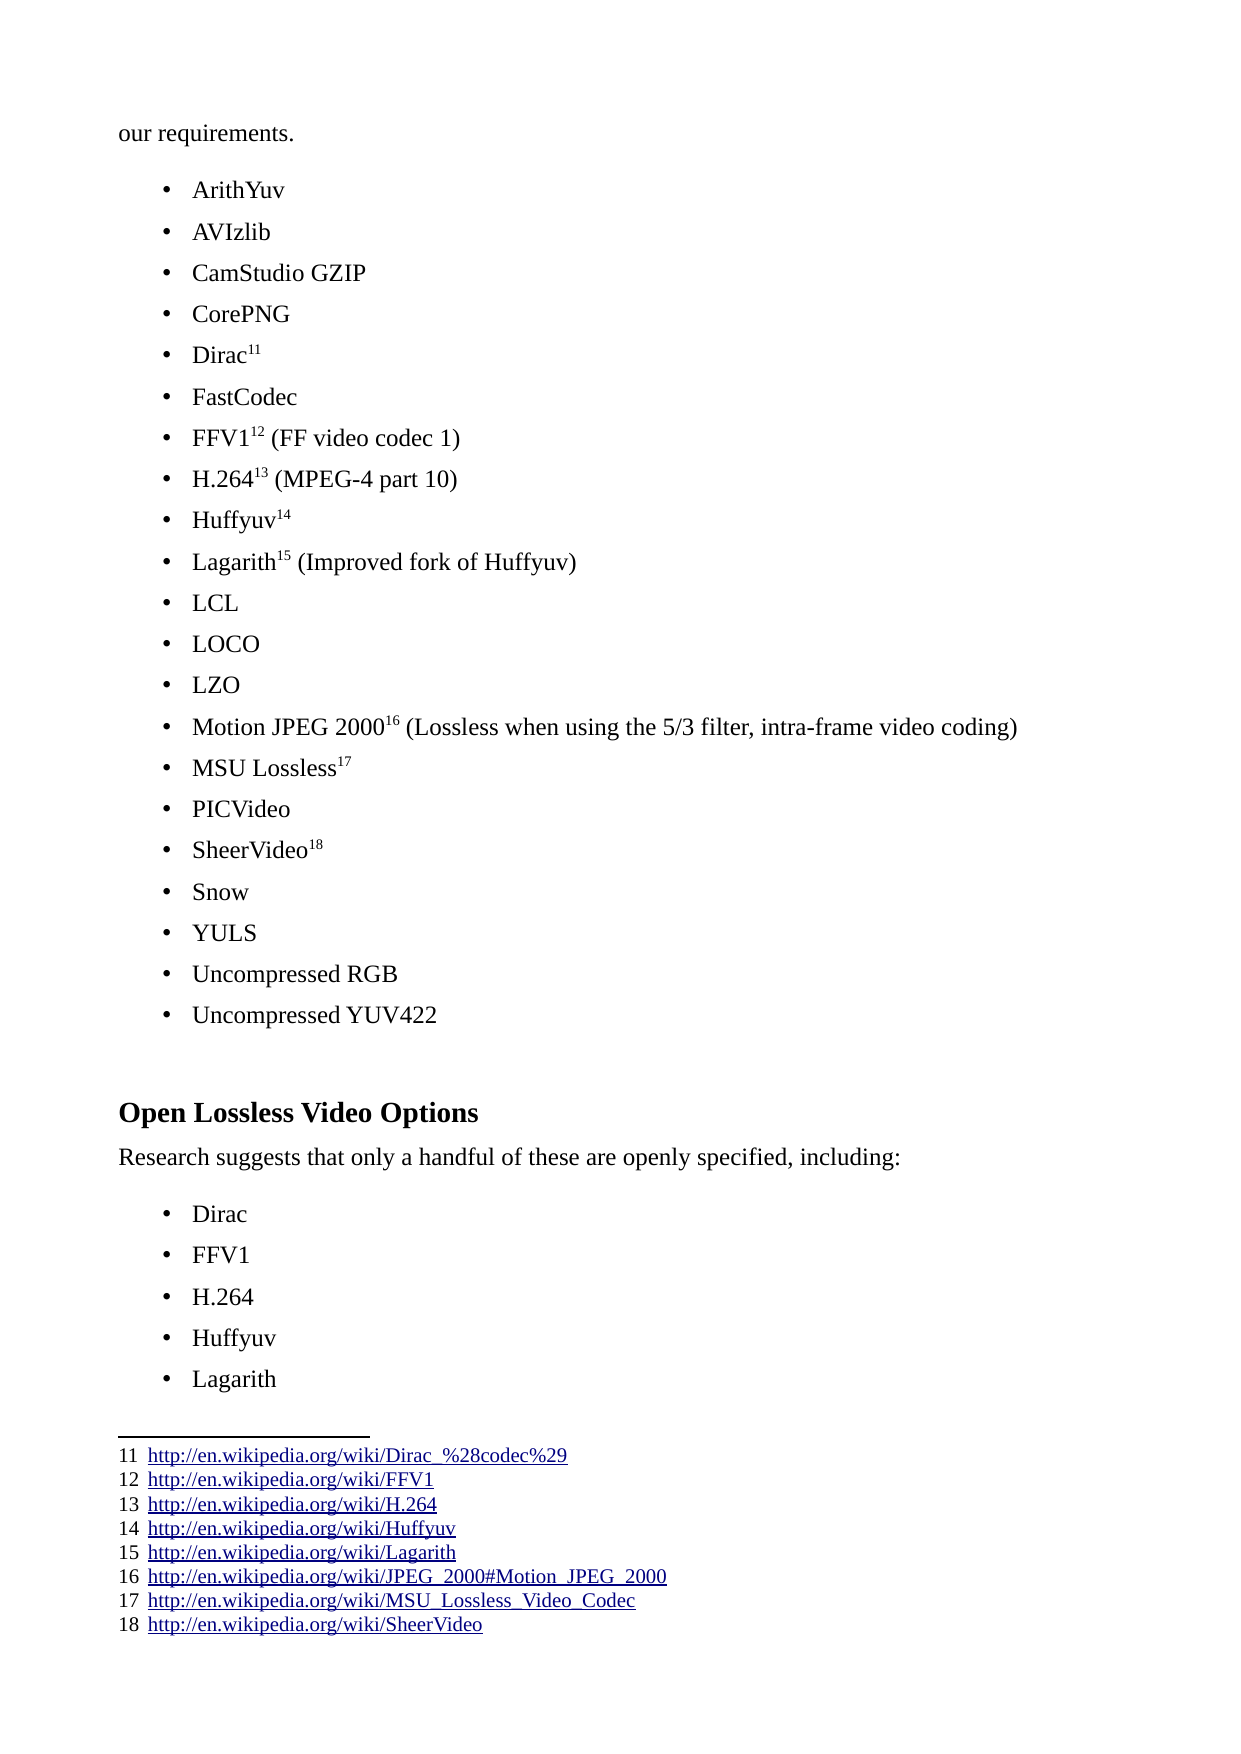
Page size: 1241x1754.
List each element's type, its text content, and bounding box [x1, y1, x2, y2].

list Dirac [162, 1199, 1122, 1228]
list http://en.wikipedia.org/wiki/Dirac_%28codec%29 [118, 1443, 1122, 1467]
list SheerVideo [162, 836, 1122, 864]
list Huffyuv [162, 1323, 1122, 1352]
subtitle Open Lossless Video Options [118, 1096, 1122, 1129]
list FastCodec [162, 382, 1122, 411]
list LCL [162, 588, 1122, 617]
list Uncompressed RGB [162, 959, 1122, 988]
list AVIzlib [162, 217, 1122, 246]
list Snow [162, 877, 1122, 906]
list FFV1 (FF video codec 1) [162, 423, 1122, 452]
list MSU Lossless [162, 753, 1122, 782]
text Research suggests that only a handful of these are openly specified, including: [118, 1142, 1122, 1170]
list http://en.wikipedia.org/wiki/SheerVideo [118, 1612, 1122, 1636]
list http://en.wikipedia.org/wiki/JPEG_2000#Motion_JPEG_2000 [118, 1564, 1122, 1588]
list Uncompressed YUV422 [162, 1001, 1122, 1029]
text our requirements. [118, 118, 1122, 147]
list H.264 [162, 1282, 1122, 1310]
list YULS [162, 918, 1122, 947]
list CorePNG [162, 299, 1122, 328]
list PICVideo [162, 794, 1122, 823]
list CamStudio GZIP [162, 258, 1122, 287]
list http://en.wikipedia.org/wiki/Huffyuv [118, 1516, 1122, 1539]
list LZO [162, 671, 1122, 699]
list http://en.wikipedia.org/wiki/MSU_Lossless_Video_Codec [118, 1588, 1122, 1612]
list Lagarith [162, 1364, 1122, 1393]
list http://en.wikipedia.org/wiki/H.264 [118, 1491, 1122, 1516]
list Huffyuv [162, 506, 1122, 534]
list Lagarith (Improved fork of Huffyuv) [162, 547, 1122, 576]
list LOCO [162, 629, 1122, 658]
list http://en.wikipedia.org/wiki/FFV1 [118, 1467, 1122, 1491]
list H.264 (MPEG-4 part 10) [162, 464, 1122, 493]
list Dirac [162, 341, 1122, 369]
list Motion JPEG 2000 (Lossless when using the 5/3 filter, intra-frame video coding) [162, 712, 1122, 741]
list http://en.wikipedia.org/wiki/Lagarith [118, 1539, 1122, 1564]
list FFV1 [162, 1240, 1122, 1269]
list ArithYuv [162, 176, 1122, 204]
